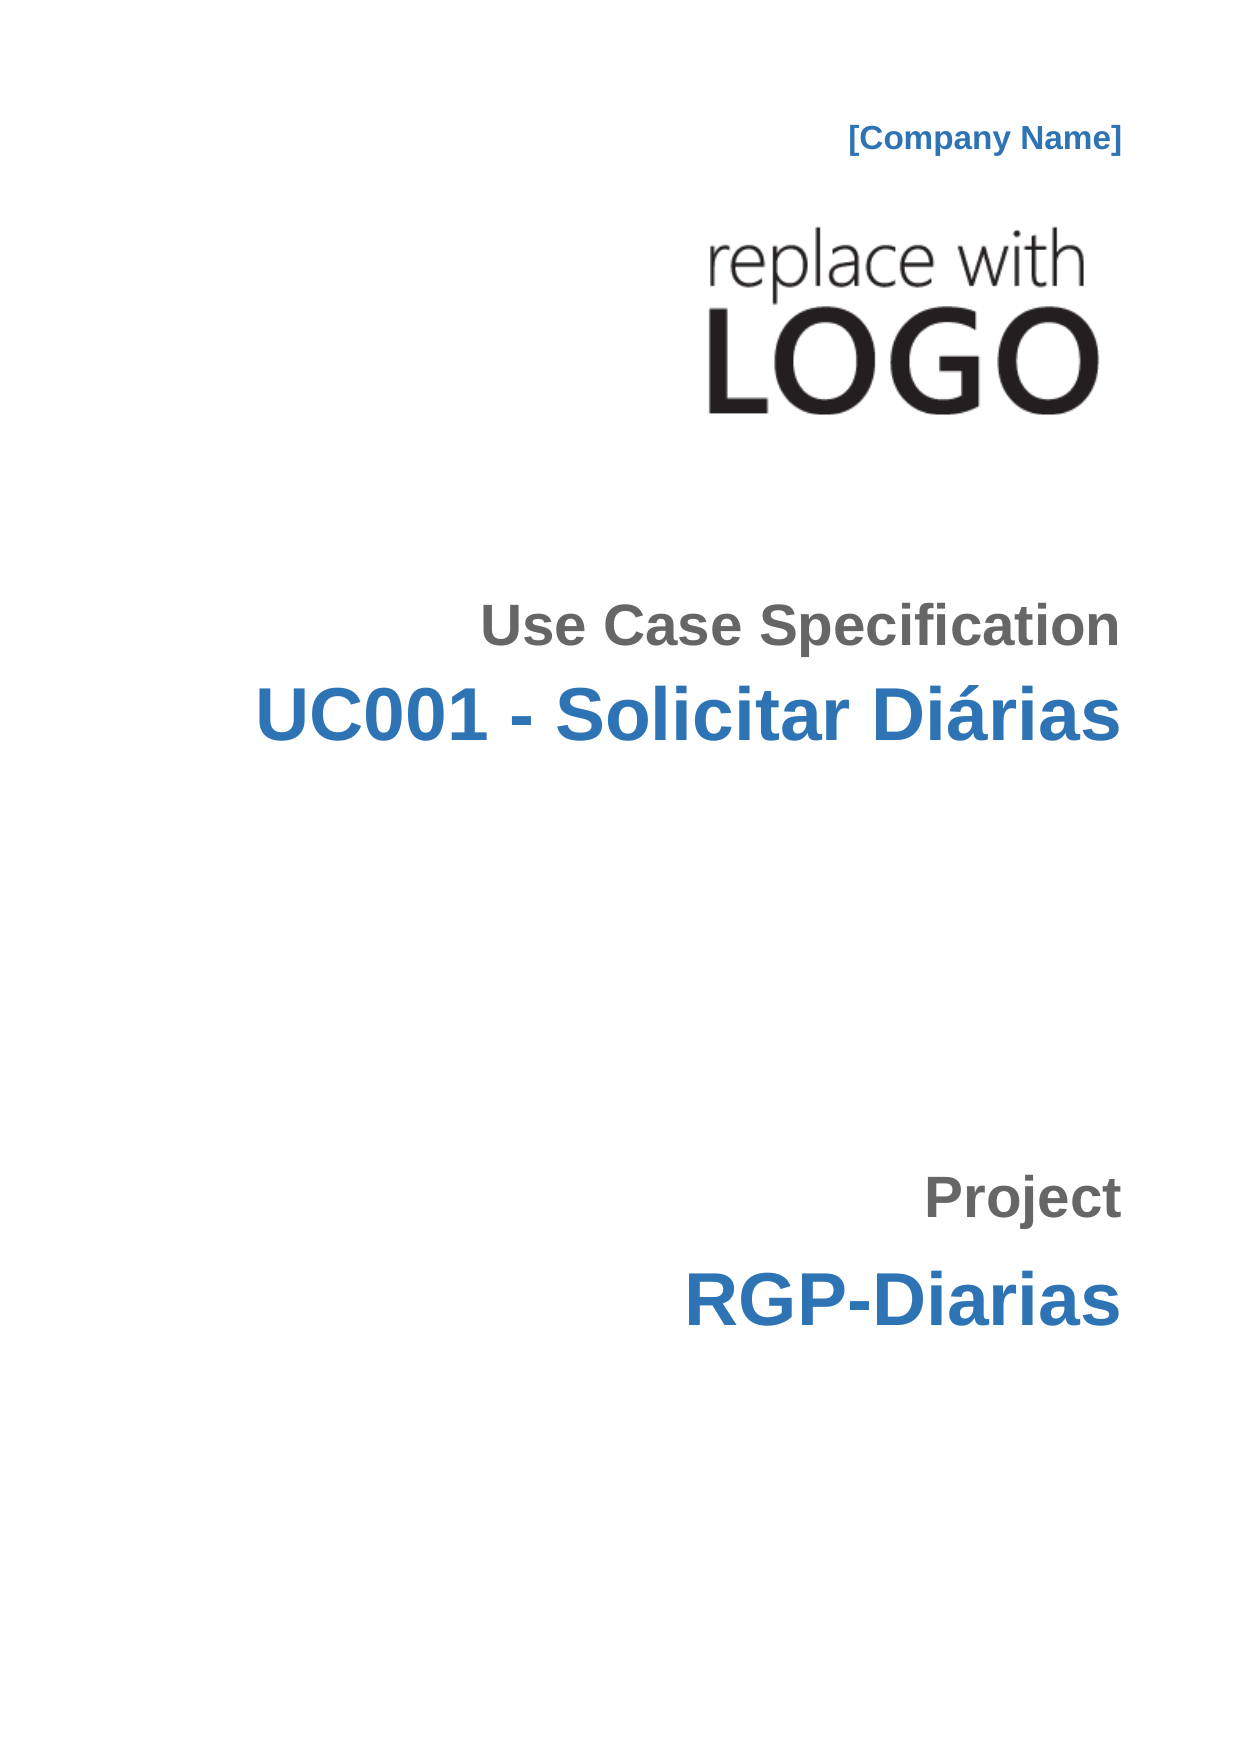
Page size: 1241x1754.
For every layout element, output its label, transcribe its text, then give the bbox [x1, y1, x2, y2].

text [Company Name] [118, 118, 1122, 157]
title Project [118, 1163, 1122, 1230]
picture [687, 206, 1123, 445]
title Use Case Specification [118, 591, 1122, 658]
text UC001 - Solicitar Diárias [118, 670, 1122, 757]
title RGP-Diarias [118, 1255, 1122, 1341]
